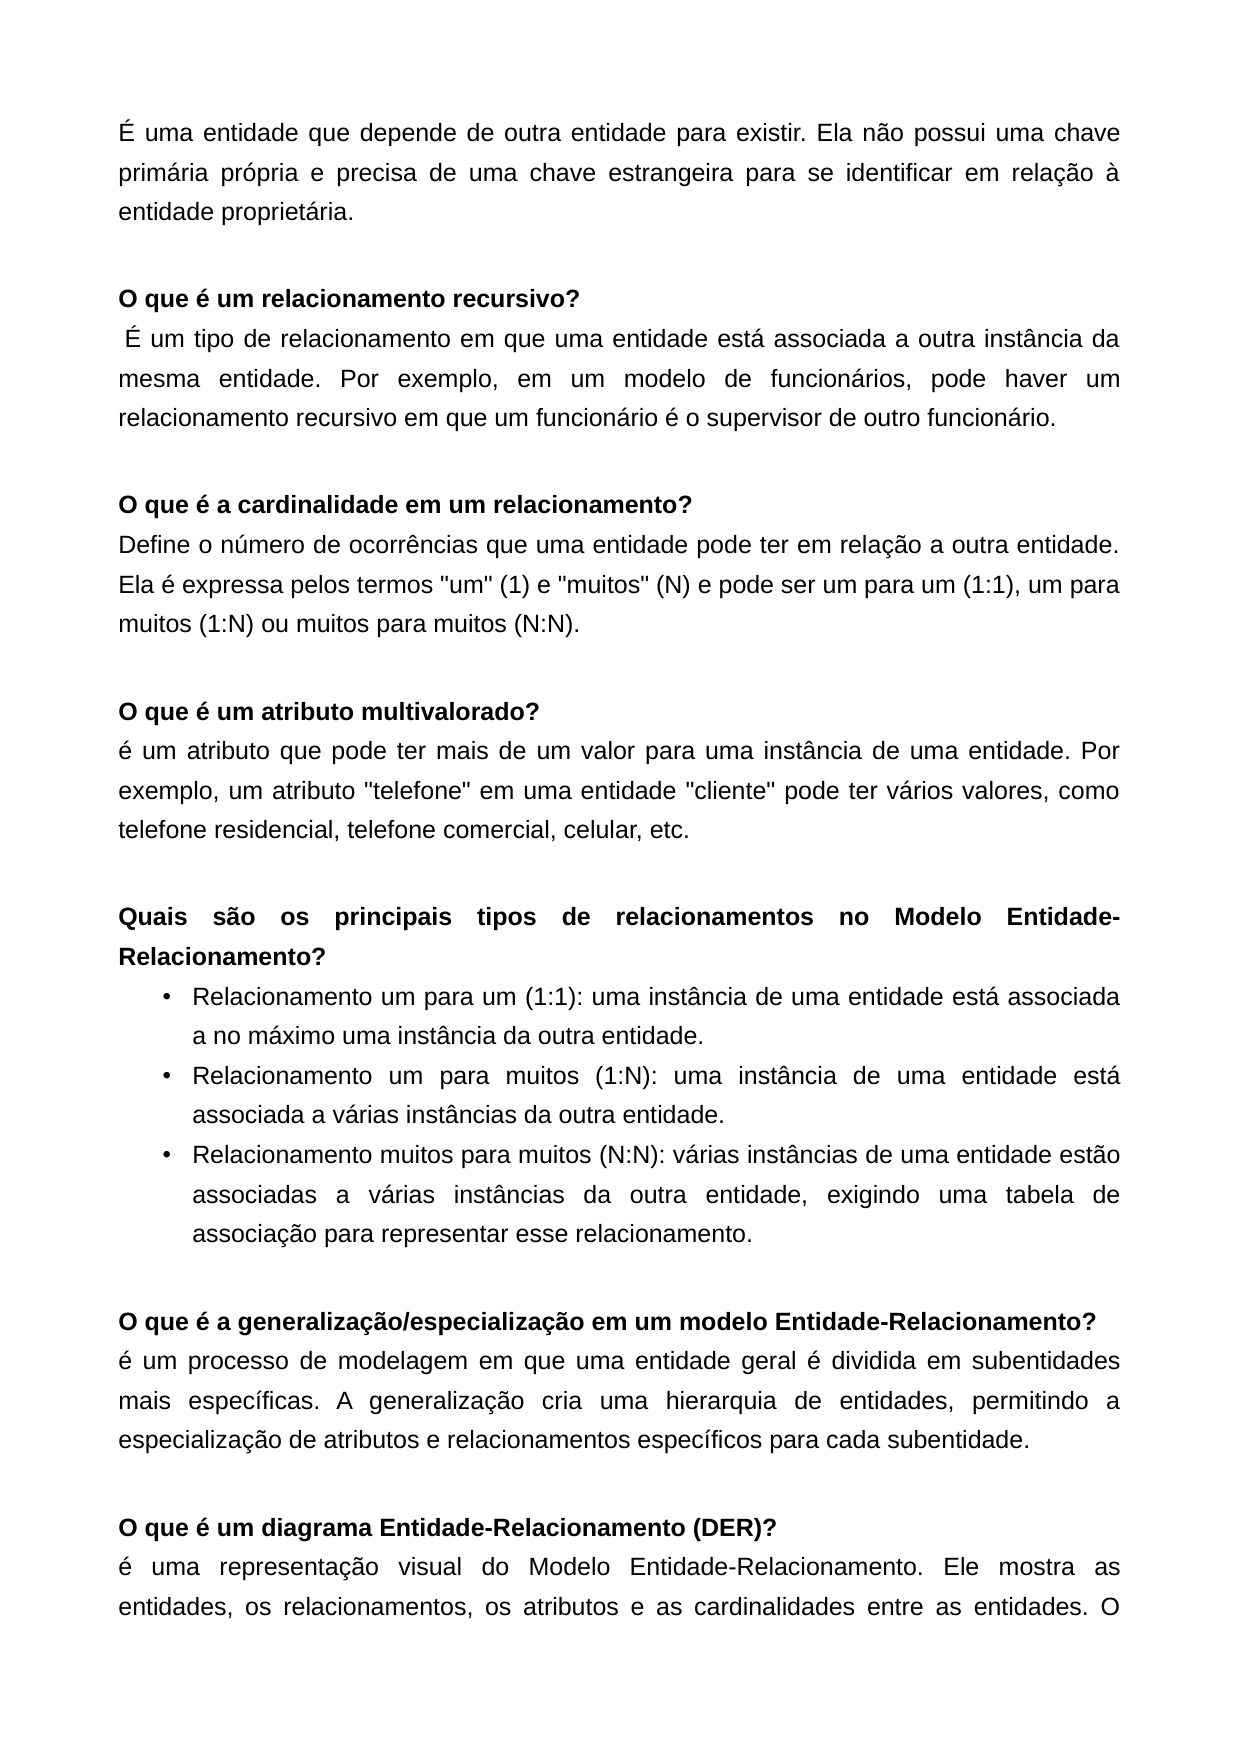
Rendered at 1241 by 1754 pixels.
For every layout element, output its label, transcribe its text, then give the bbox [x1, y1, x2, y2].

text O que é a generalização/especialização em um modelo Entidade-Relacionamento? [118, 1307, 1122, 1335]
text É um tipo de relacionamento em que uma entidade está associada a outra instância da mesma entidade. Por exemplo, em um modelo de funcionários, pode haver um relacionamento recursivo em que um funcionário é o supervisor de outro funcionário. [118, 324, 1122, 432]
text é um processo de modelagem em que uma entidade geral é dividida em subentidades mais específicas. A generalização cria uma hierarquia de entidades, permitindo a especialização de atributos e relacionamentos específicos para cada subentidade. [118, 1346, 1122, 1454]
text é um atributo que pode ter mais de um valor para uma instância de uma entidade. Por exemplo, um atributo "telefone" em uma entidade "cliente" pode ter vários valores, como telefone residencial, telefone comercial, celular, etc. [118, 736, 1122, 844]
text O que é a cardinalidade em um relacionamento? [118, 491, 1122, 519]
list Relacionamento muitos para muitos (N:N): várias instâncias de uma entidade estão associadas a várias instâncias da outra entidade, exigindo uma tabela de associação para representar esse relacionamento. [162, 1140, 1122, 1248]
text O que é um diagrama Entidade-Relacionamento (DER)? [118, 1512, 1122, 1541]
text O que é um relacionamento recursivo? [118, 284, 1122, 313]
text Define o número de ocorrências que uma entidade pode ter em relação a outra entidade. Ela é expressa pelos termos "um" (1) e "muitos" (N) e pode ser um para um (1:1), um para muitos (1:N) ou muitos para muitos (N:N). [118, 530, 1122, 638]
text O que é um atributo multivalorado? [118, 696, 1122, 725]
text é uma representação visual do Modelo Entidade-Relacionamento. Ele mostra as entidades, os relacionamentos, os atributos e as cardinalidades entre as entidades. O [118, 1552, 1122, 1620]
text É uma entidade que depende de outra entidade para existir. Ela não possui uma chave primária própria e precisa de uma chave estrangeira para se identificar em relação à entidade proprietária. [118, 118, 1122, 226]
list Relacionamento um para um (1:1): uma instância de uma entidade está associada a no máximo uma instância da outra entidade. [162, 982, 1122, 1050]
list Relacionamento um para muitos (1:N): uma instância de uma entidade está associada a várias instâncias da outra entidade. [162, 1061, 1122, 1129]
text Quais são os principais tipos de relacionamentos no Modelo Entidade-Relacionamento? [118, 902, 1122, 971]
